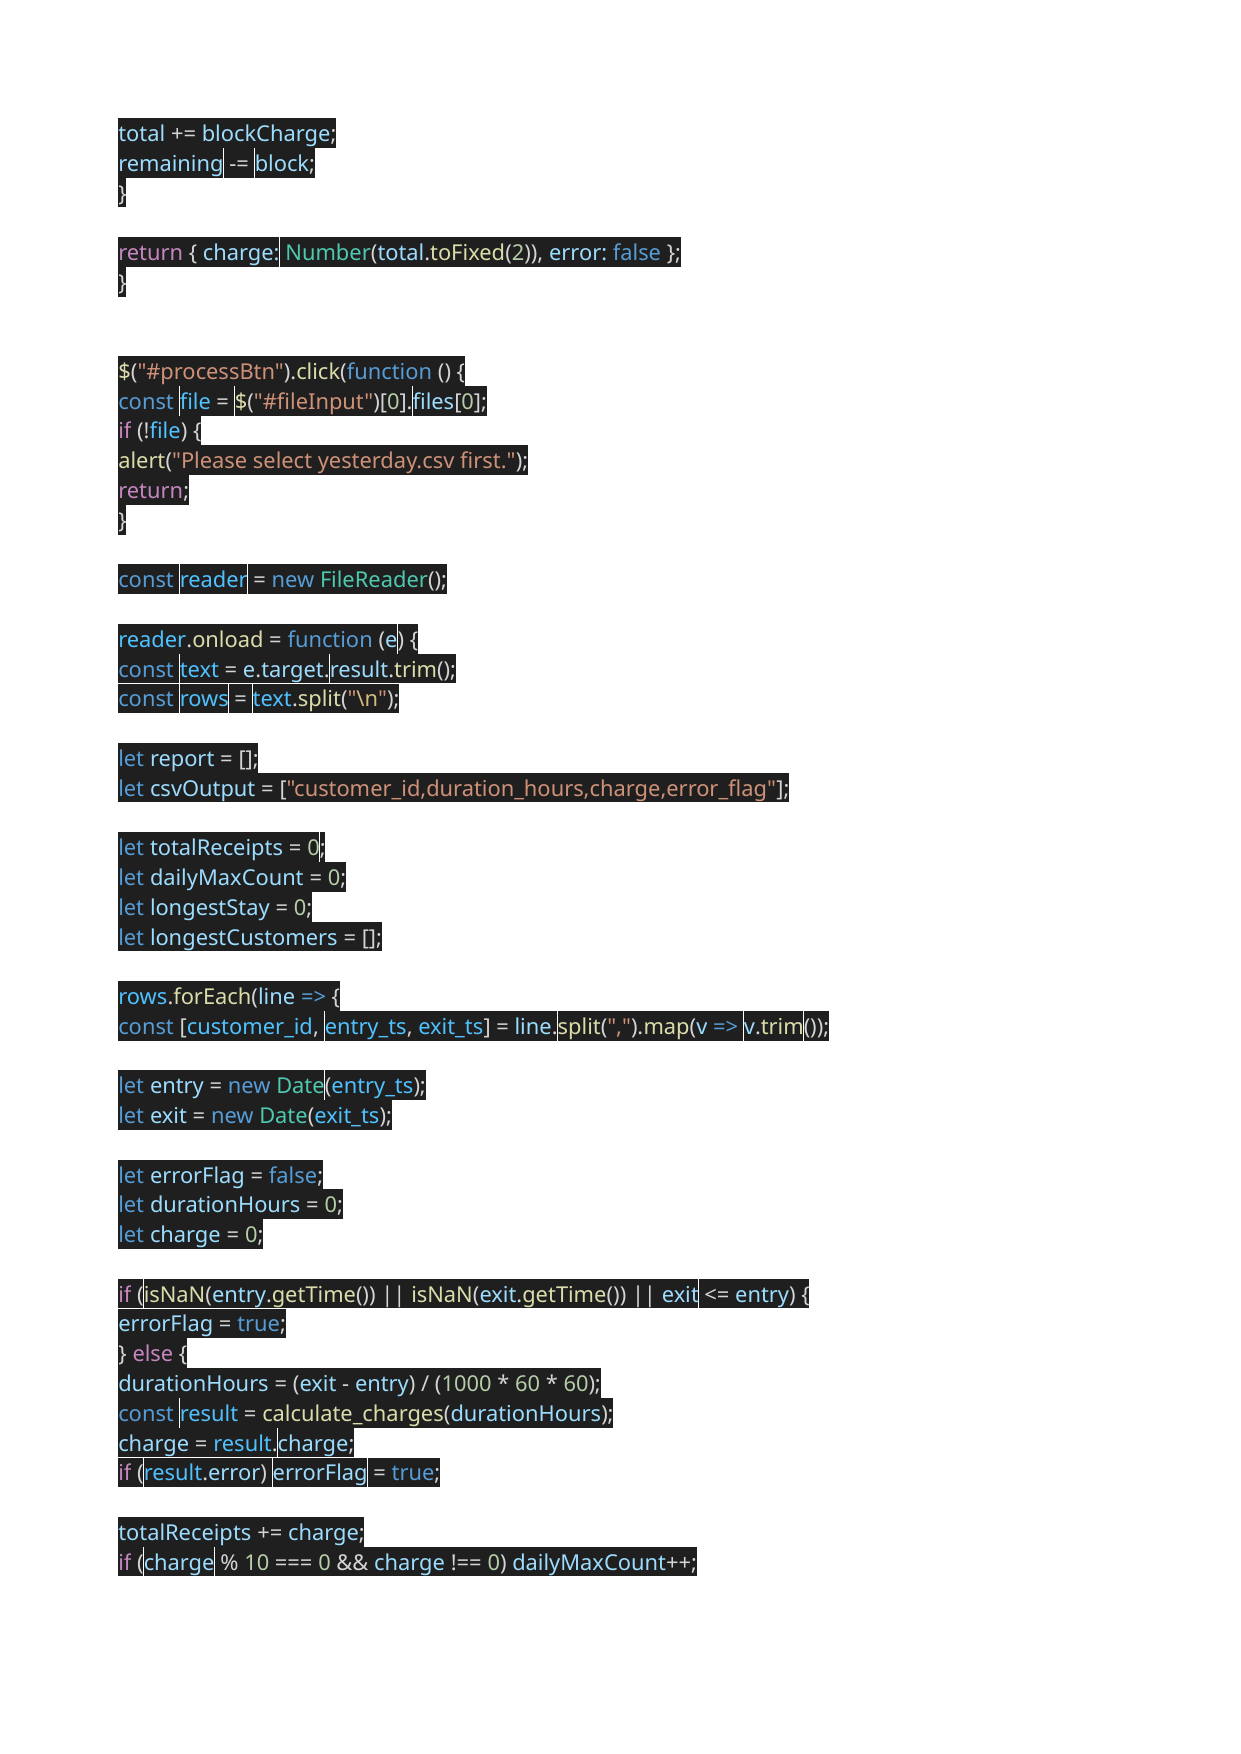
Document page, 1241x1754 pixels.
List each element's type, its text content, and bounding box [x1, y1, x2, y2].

text charge = result.charge; [118, 1428, 1122, 1457]
text let exit = new Date(exit_ts); [118, 1100, 1122, 1130]
text let charge = 0; [118, 1219, 1122, 1249]
text let totalReceipts = 0; [118, 832, 1122, 862]
text alert("Please select yesterday.csv first."); [118, 445, 1122, 475]
text if (!file) { [118, 416, 1122, 445]
text durationHours = (exit - entry) / (1000 * 60 * 60); [118, 1368, 1122, 1398]
text const text = e.target.result.trim(); [118, 654, 1122, 683]
text reader.onload = function (e) { [118, 624, 1122, 654]
text rows.forEach(line => { [118, 981, 1122, 1011]
text let entry = new Date(entry_ts); [118, 1070, 1122, 1100]
text $("#processBtn").click(function () { [118, 356, 1122, 386]
text if (result.error) errorFlag = true; [118, 1457, 1122, 1487]
text let longestCustomers = []; [118, 922, 1122, 951]
text const result = calculate_charges(durationHours); [118, 1398, 1122, 1428]
text const file = $("#fileInput")[0].files[0]; [118, 386, 1122, 416]
text const rows = text.split("\n"); [118, 683, 1122, 713]
text return; [118, 475, 1122, 505]
text if (charge % 10 === 0 && charge !== 0) dailyMaxCount++; [118, 1547, 1122, 1576]
text } [118, 178, 1122, 207]
text total += blockCharge; [118, 118, 1122, 148]
text let csvOutput = ["customer_id,duration_hours,charge,error_flag"]; [118, 773, 1122, 802]
text totalReceipts += charge; [118, 1517, 1122, 1547]
text errorFlag = true; [118, 1308, 1122, 1338]
text let dailyMaxCount = 0; [118, 862, 1122, 892]
text remaining -= block; [118, 148, 1122, 178]
text let errorFlag = false; [118, 1159, 1122, 1189]
text let report = []; [118, 743, 1122, 773]
text const reader = new FileReader(); [118, 564, 1122, 594]
text if (isNaN(entry.getTime()) || isNaN(exit.getTime()) || exit <= entry) { [118, 1279, 1122, 1308]
text let longestStay = 0; [118, 892, 1122, 922]
text } [118, 505, 1122, 535]
text let durationHours = 0; [118, 1189, 1122, 1219]
text } [118, 267, 1122, 297]
text } else { [118, 1338, 1122, 1368]
text return { charge: Number(total.toFixed(2)), error: false }; [118, 237, 1122, 267]
text const [customer_id, entry_ts, exit_ts] = line.split(",").map(v => v.trim()); [118, 1011, 1122, 1041]
